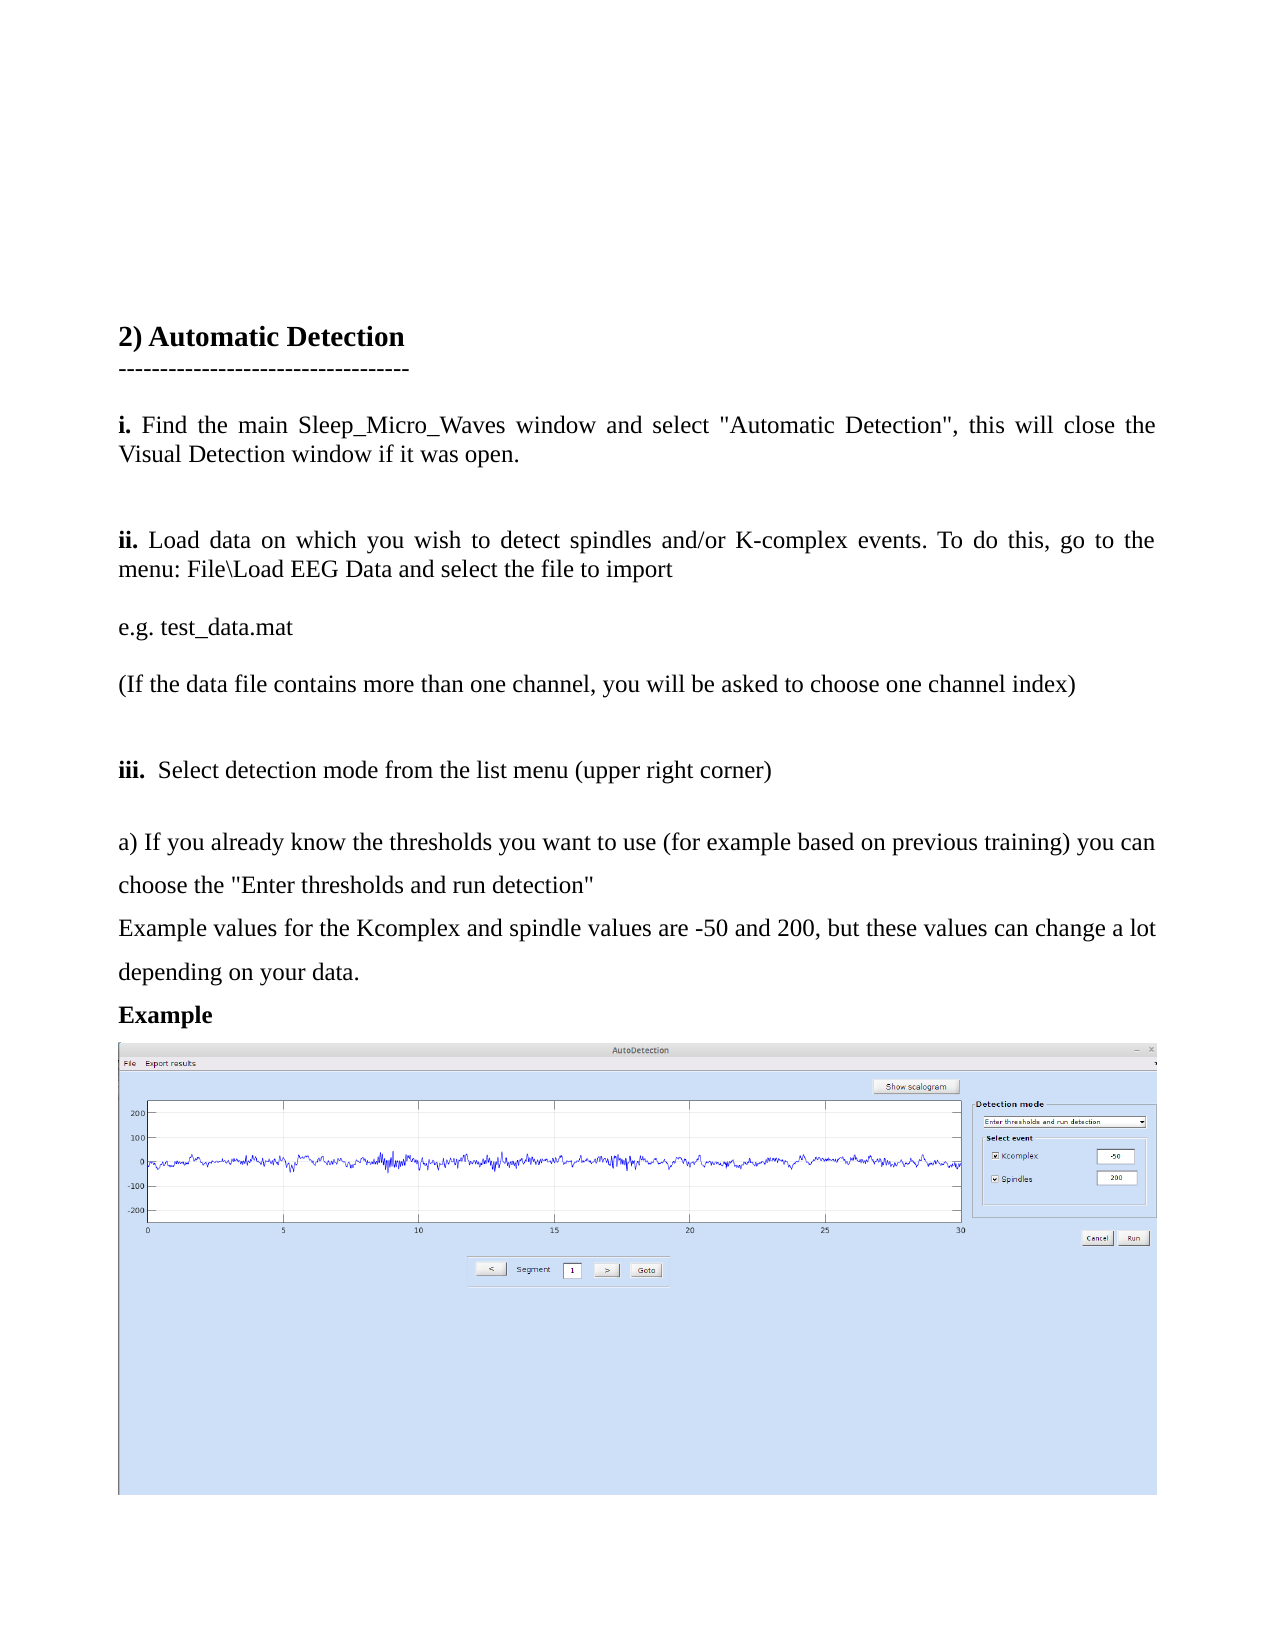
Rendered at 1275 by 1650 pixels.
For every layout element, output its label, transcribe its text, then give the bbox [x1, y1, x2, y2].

text iii. Select detection mode from the list menu (upper right corner) [118, 755, 1157, 784]
text a) If you already know the thresholds you want to use (for example based on previous training) you can choose the "Enter thresholds and run detection" [118, 827, 1157, 899]
text Example values for the Kcomplex and spindle values are -50 and 200, but these values can change a lot depending on your data. [118, 913, 1157, 985]
text ----------------------------------- [118, 353, 1157, 382]
text i. Find the main Sleep_Micro_Waves window and select "Automatic Detection", this will close the Visual Detection window if it was open. [118, 410, 1157, 468]
text ii. Load data on which you wish to detect spindles and/or K-complex events. To do this, go to the menu: File\Load EEG Data and select the file to import [118, 525, 1157, 583]
text 2) Automatic Detection [118, 319, 1157, 353]
text (If the data file contains more than one channel, you will be asked to choose one channel index) [118, 669, 1157, 698]
picture [118, 1042, 1157, 1495]
text Example [118, 1000, 1157, 1028]
text e.g. test_data.mat [118, 612, 1157, 640]
